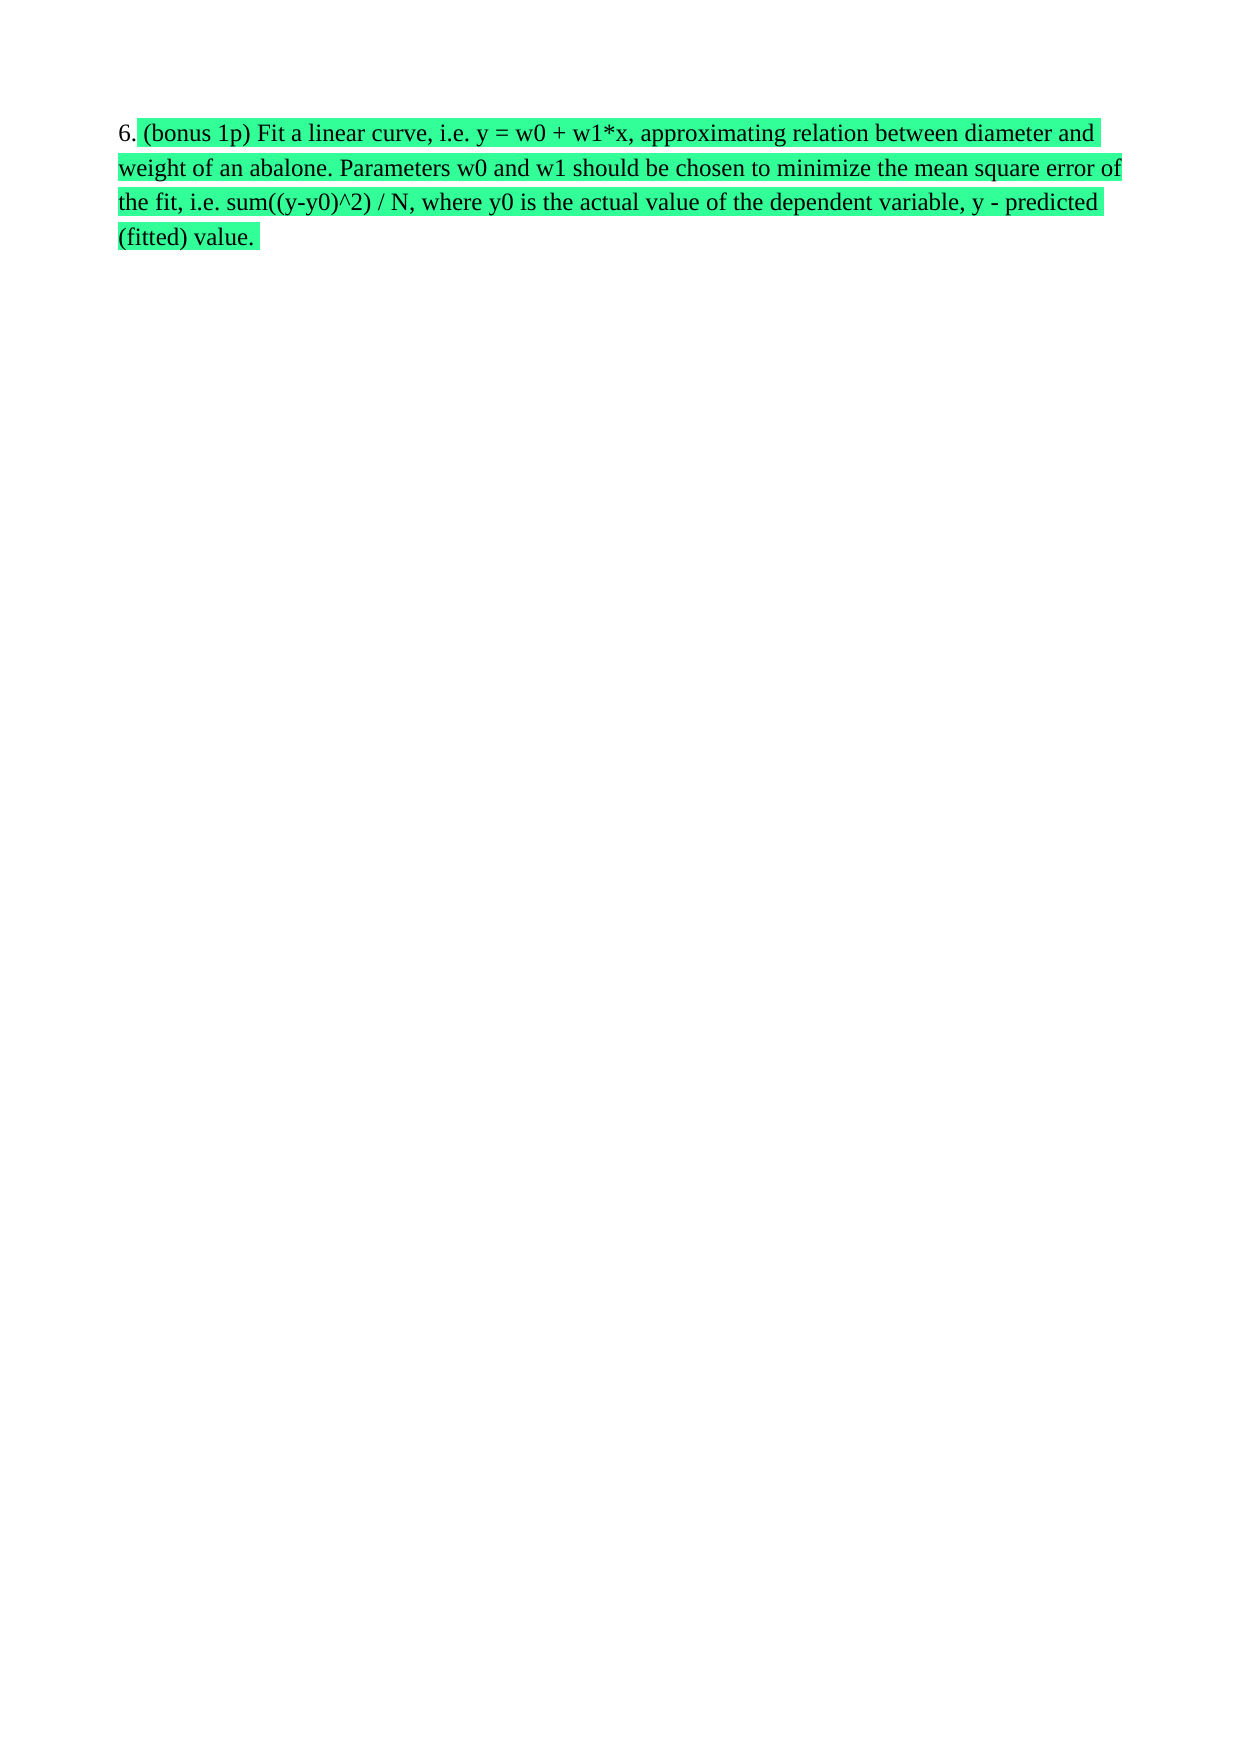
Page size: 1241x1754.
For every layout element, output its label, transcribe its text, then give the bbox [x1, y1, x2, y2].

text 6. (bonus 1p) Fit a linear curve, i.e. y = w0 + w1*x, approximating relation between diameter and weight of an abalone. Parameters w0 and w1 should be chosen to minimize the mean square error of the fit, i.e. sum((y-y0)^2) / N, where y0 is the actual value of the dependent variable, y - predicted (fitted) value. [118, 118, 1122, 250]
